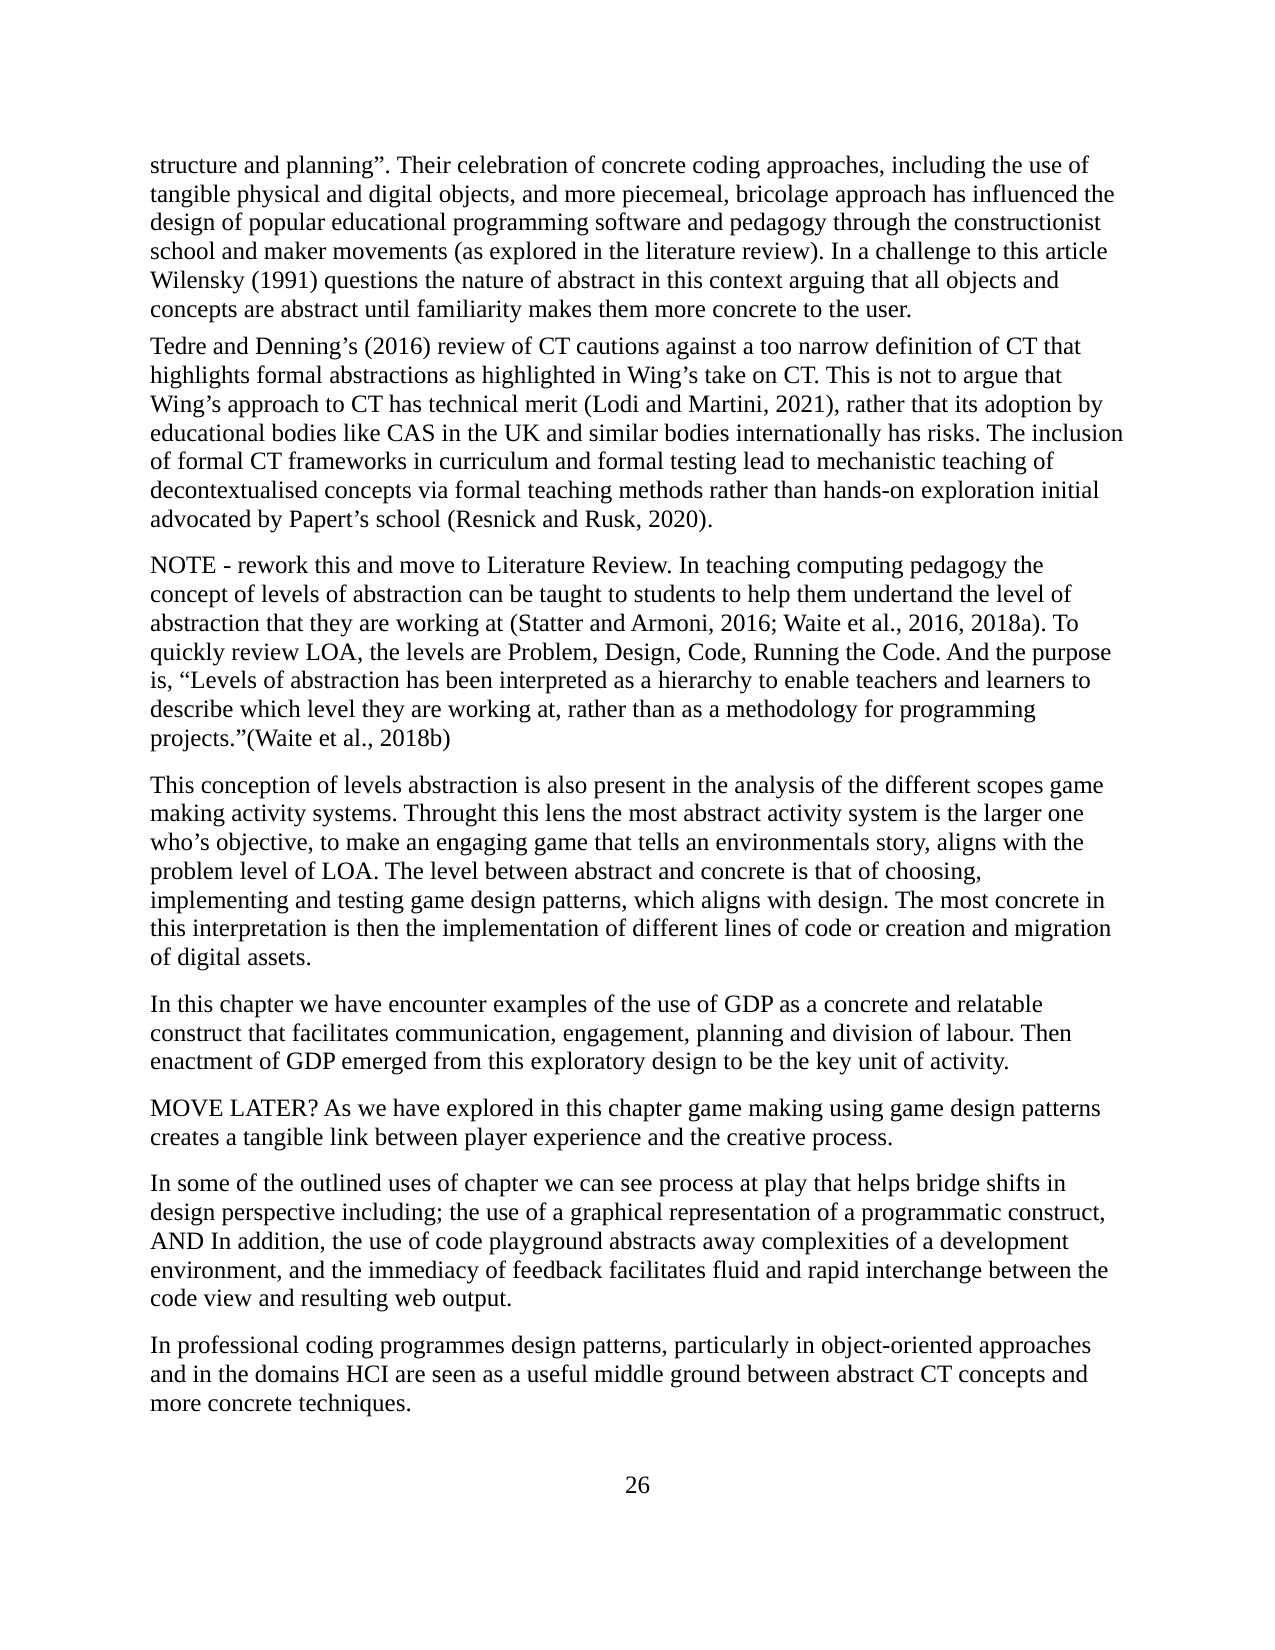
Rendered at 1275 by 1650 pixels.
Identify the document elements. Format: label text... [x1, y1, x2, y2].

text In professional coding programmes design patterns, particularly in object-oriented approaches and in the domains HCI are seen as a useful middle ground between abstract CT concepts and more concrete techniques. [150, 1330, 1125, 1416]
text In this chapter we have encounter examples of the use of GDP as a concrete and relatable construct that facilitates communication, engagement, planning and division of labour. Then enactment of GDP emerged from this exploratory design to be the key unit of activity. [150, 989, 1125, 1075]
text MOVE LATER? As we have explored in this chapter game making using game design patterns creates a tangible link between player experience and the creative process. [150, 1093, 1125, 1151]
text In some of the outlined uses of chapter we can see process at play that helps bridge shifts in design perspective including; the use of a graphical representation of a programmatic construct, AND In addition, the use of code playground abstracts away complexities of a development environment, and the immediacy of feedback facilitates fluid and rapid interchange between the code view and resulting web output. [150, 1168, 1125, 1312]
text This conception of levels abstraction is also present in the analysis of the different scopes game making activity systems. Throught this lens the most abstract activity system is the larger one who’s objective, to make an engaging game that tells an environmentals story, aligns with the problem level of LOA. The level between abstract and concrete is that of choosing, implementing and testing game design patterns, which aligns with design. The most concrete in this interpretation is then the implementation of different lines of code or creation and migration of digital assets. [150, 770, 1125, 971]
text structure and planning”. Their celebration of concrete coding approaches, including the use of tangible physical and digital objects, and more piecemeal, bricolage approach has influenced the design of popular educational programming software and pedagogy through the constructionist school and maker movements (as explored in the literature review). In a challenge to this article Wilensky (1991) questions the nature of abstract in this context arguing that all objects and concepts are abstract until familiarity makes them more concrete to the user. [150, 150, 1125, 322]
text NOTE - rework this and move to Literature Review. In teaching computing pedagogy the concept of levels of abstraction can be taught to students to help them undertand the level of abstraction that they are working at (Statter and Armoni, 2016; Waite et al., 2016, 2018a). To quickly review LOA, the levels are Problem, Design, Code, Running the Code. And the purpose is, “Levels of abstraction has been interpreted as a hierarchy to enable teachers and learners to describe which level they are working at, rather than as a methodology for programming projects.”(Waite et al., 2018b) [150, 551, 1125, 752]
text Tedre and Denning’s (2016) review of CT cautions against a too narrow definition of CT that highlights formal abstractions as highlighted in Wing’s take on CT. This is not to argue that Wing’s approach to CT has technical merit (Lodi and Martini, 2021), rather that its adoption by educational bodies like CAS in the UK and similar bodies internationally has risks. The inclusion of formal CT frameworks in curriculum and formal testing lead to mechanistic teaching of decontextualised concepts via formal teaching methods rather than hands-on exploration initial advocated by Papert’s school (Resnick and Rusk, 2020). [150, 331, 1125, 533]
